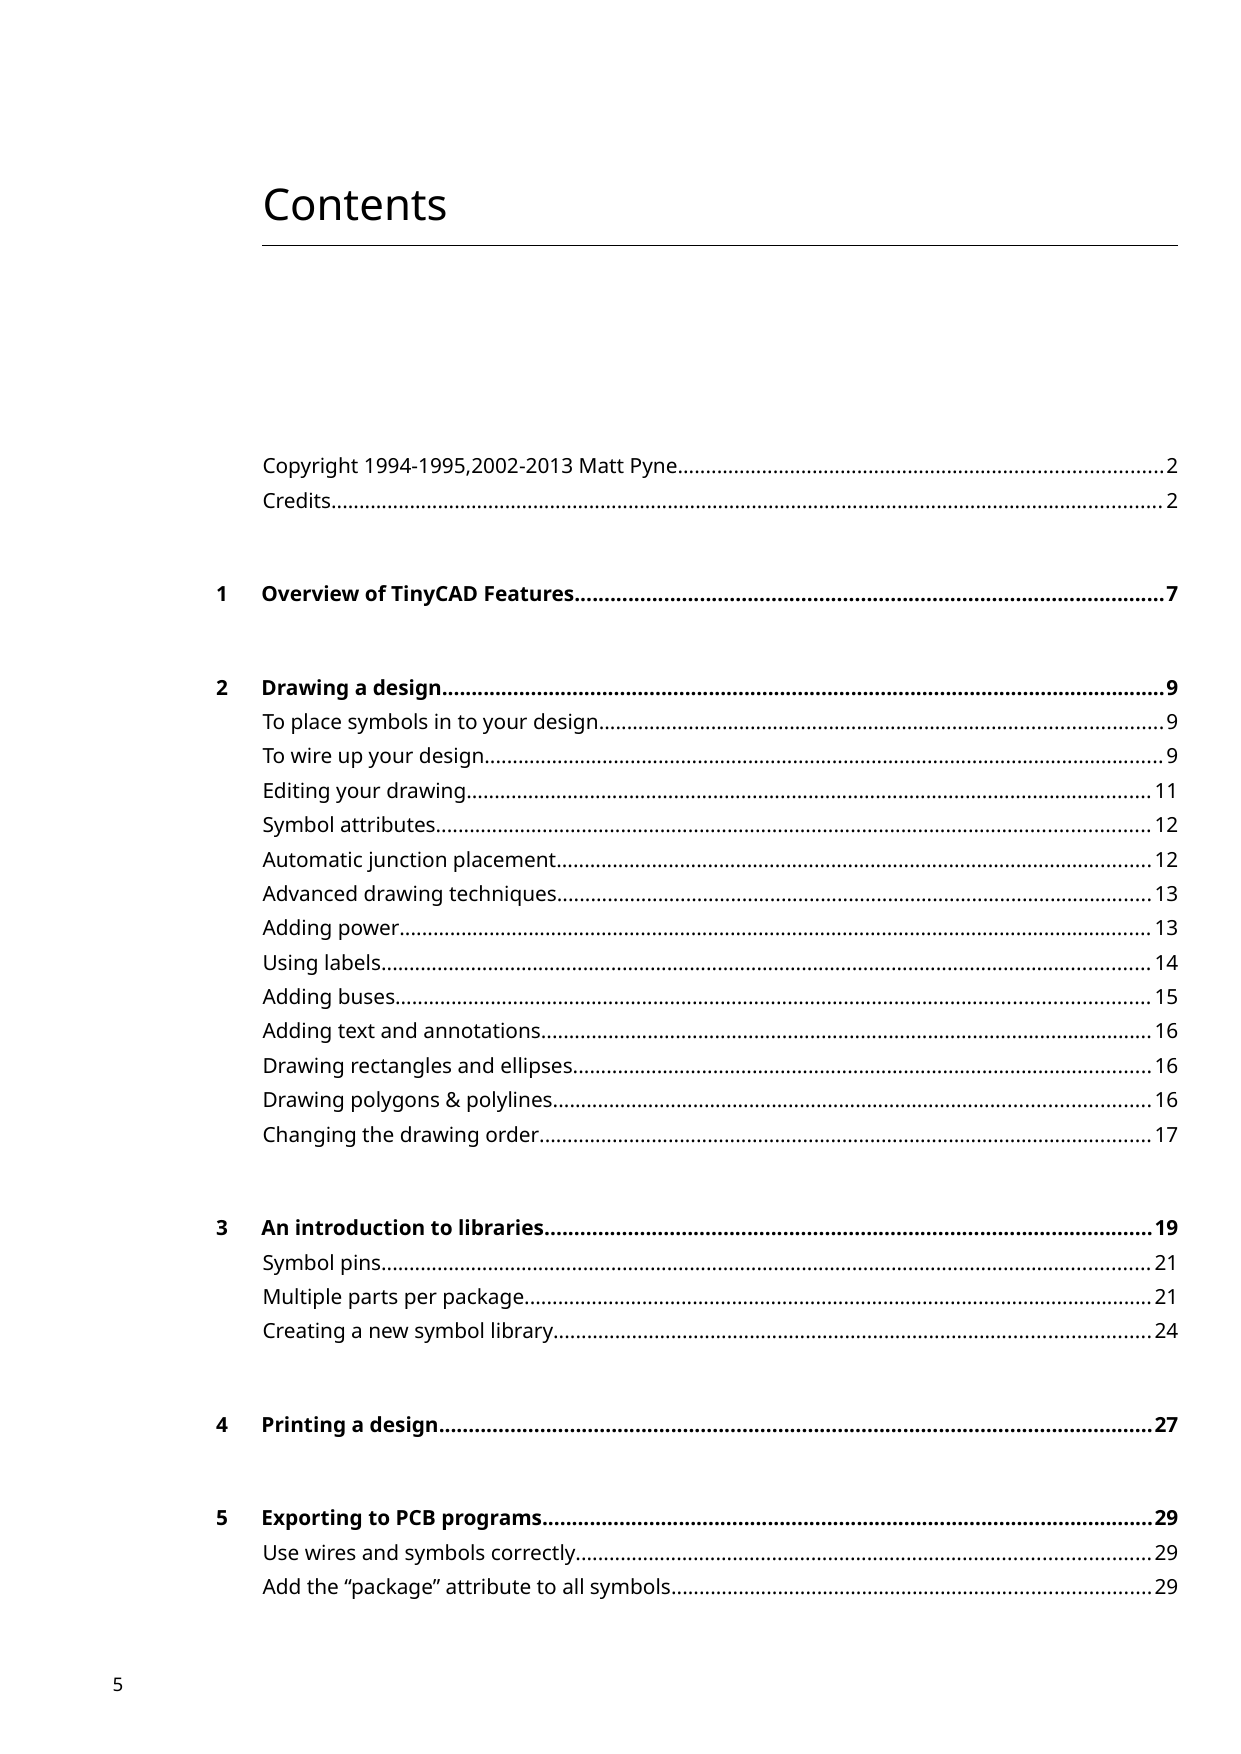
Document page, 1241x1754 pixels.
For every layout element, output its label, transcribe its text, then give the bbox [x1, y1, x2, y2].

text Creating a new symbol library 24 [262, 1316, 1178, 1345]
text Using labels 14 [262, 948, 1178, 976]
text 4 Printing a design 27 [216, 1410, 1178, 1438]
text 2 Drawing a design 9 [216, 673, 1178, 701]
text Automatic junction placement 12 [262, 845, 1178, 873]
text Multiple parts per package 21 [262, 1282, 1178, 1310]
text Adding buses 15 [262, 982, 1178, 1011]
subtitle Contents [262, 174, 1178, 245]
text 3 An introduction to libraries 19 [216, 1213, 1178, 1242]
text Drawing rectangles and ellipses 16 [262, 1051, 1178, 1079]
text Drawing polygons & polylines 16 [262, 1085, 1178, 1114]
text Add the “package” attribute to all symbols 29 [262, 1572, 1178, 1600]
text 5 Exporting to PCB programs 29 [216, 1503, 1178, 1532]
text Use wires and symbols correctly 29 [262, 1538, 1178, 1566]
text Credits 2 [262, 486, 1178, 514]
text 1 Overview of TinyCAD Features 7 [216, 579, 1178, 608]
text Changing the drawing order 17 [262, 1120, 1178, 1148]
text To wire up your design 9 [262, 742, 1178, 770]
text Advanced drawing techniques 13 [262, 879, 1178, 908]
text Symbol attributes 12 [262, 810, 1178, 839]
text Symbol pins 21 [262, 1248, 1178, 1276]
text Copyright 1994-1995,2002-2013 Matt Pyne. 2 [262, 452, 1178, 480]
text Editing your drawing 11 [262, 776, 1178, 804]
text To place symbols in to your design 9 [262, 707, 1178, 736]
text Adding text and annotations 16 [262, 1017, 1178, 1045]
text Adding power 13 [262, 913, 1178, 942]
